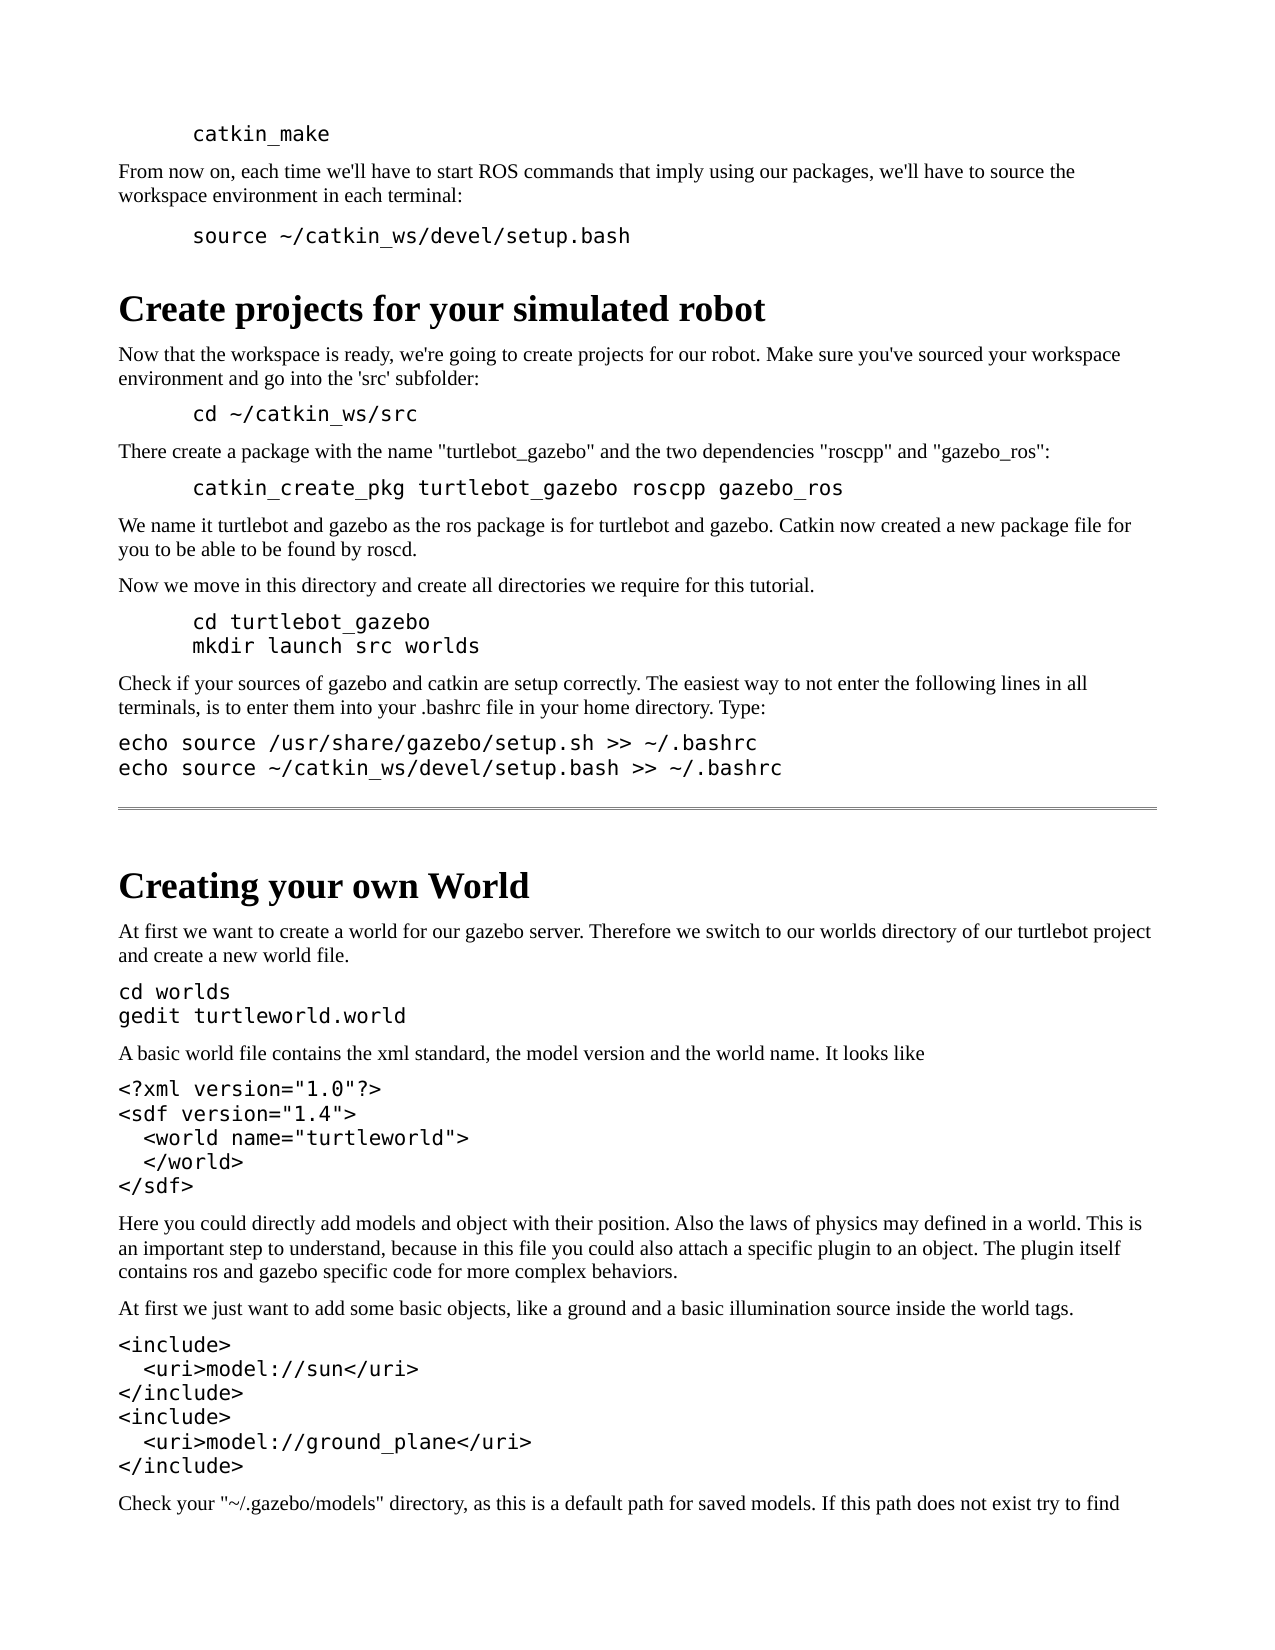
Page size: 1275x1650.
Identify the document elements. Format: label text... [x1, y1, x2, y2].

text cd worlds gedit turtleworld.world [118, 980, 1157, 1028]
subtitle Creating your own World [118, 864, 1157, 907]
text We name it turtlebot and gazebo as the ros package is for turtlebot and gazebo. Catkin now created a new package file for you to be able to be found by roscd. [118, 513, 1157, 561]
text <include> <uri>model://sun</uri> </include> <include> <uri>model://ground_plane</uri> </include> [118, 1333, 1157, 1478]
subtitle Create projects for your simulated robot [118, 286, 1157, 329]
text At first we just want to add some basic objects, like a ground and a basic illumination source inside the world tags. [118, 1296, 1157, 1320]
text A basic world file contains the xml standard, the model version and the world name. It looks like [118, 1041, 1157, 1065]
text catkin_make [118, 118, 1157, 147]
text Now we move in this directory and create all directories we require for this tutorial. [118, 573, 1157, 597]
text Check your "~/.gazebo/models" directory, as this is a default path for saved models. If this path does not exist try to find [118, 1491, 1157, 1515]
text Check if your sources of gazebo and catkin are setup correctly. The easiest way to not enter the following lines in all terminals, is to enter them into your .bashrc file in your home directory. Type: [118, 671, 1157, 719]
text echo source /usr/share/gazebo/setup.sh >> ~/.bashrc echo source ~/catkin_ws/devel/setup.bash >> ~/.bashrc [118, 731, 1157, 780]
text From now on, each time we'll have to start ROS commands that imply using our packages, we'll have to source the workspace environment in each terminal: [118, 159, 1157, 207]
text cd ~/catkin_ws/src [118, 402, 1157, 427]
text Now that the workspace is ready, we're going to create projects for our robot. Make sure you've sourced your workspace environment and go into the 'src' subfolder: [118, 342, 1157, 390]
text There create a package with the name "turtlebot_gazebo" and the two dependencies "roscpp" and "gazebo_ros": [118, 439, 1157, 463]
text source ~/catkin_ws/devel/setup.bash [118, 220, 1157, 249]
text cd turtlebot_gazebo mkdir launch src worlds [118, 610, 1157, 658]
text catkin_create_pkg turtlebot_gazebo roscpp gazebo_ros [118, 476, 1157, 500]
text Here you could directly add models and object with their position. Also the laws of physics may defined in a world. This is an important step to understand, because in this file you could also attach a specific plugin to an object. The plugin itself contains ros and gazebo specific code for more complex behaviors. [118, 1211, 1157, 1283]
text At first we want to create a world for our gazebo server. Therefore we switch to our worlds directory of our turtlebot project and create a new world file. [118, 919, 1157, 967]
text <?xml version="1.0"?> <sdf version="1.4"> <world name="turtleworld"> </world> </sdf> [118, 1077, 1157, 1199]
